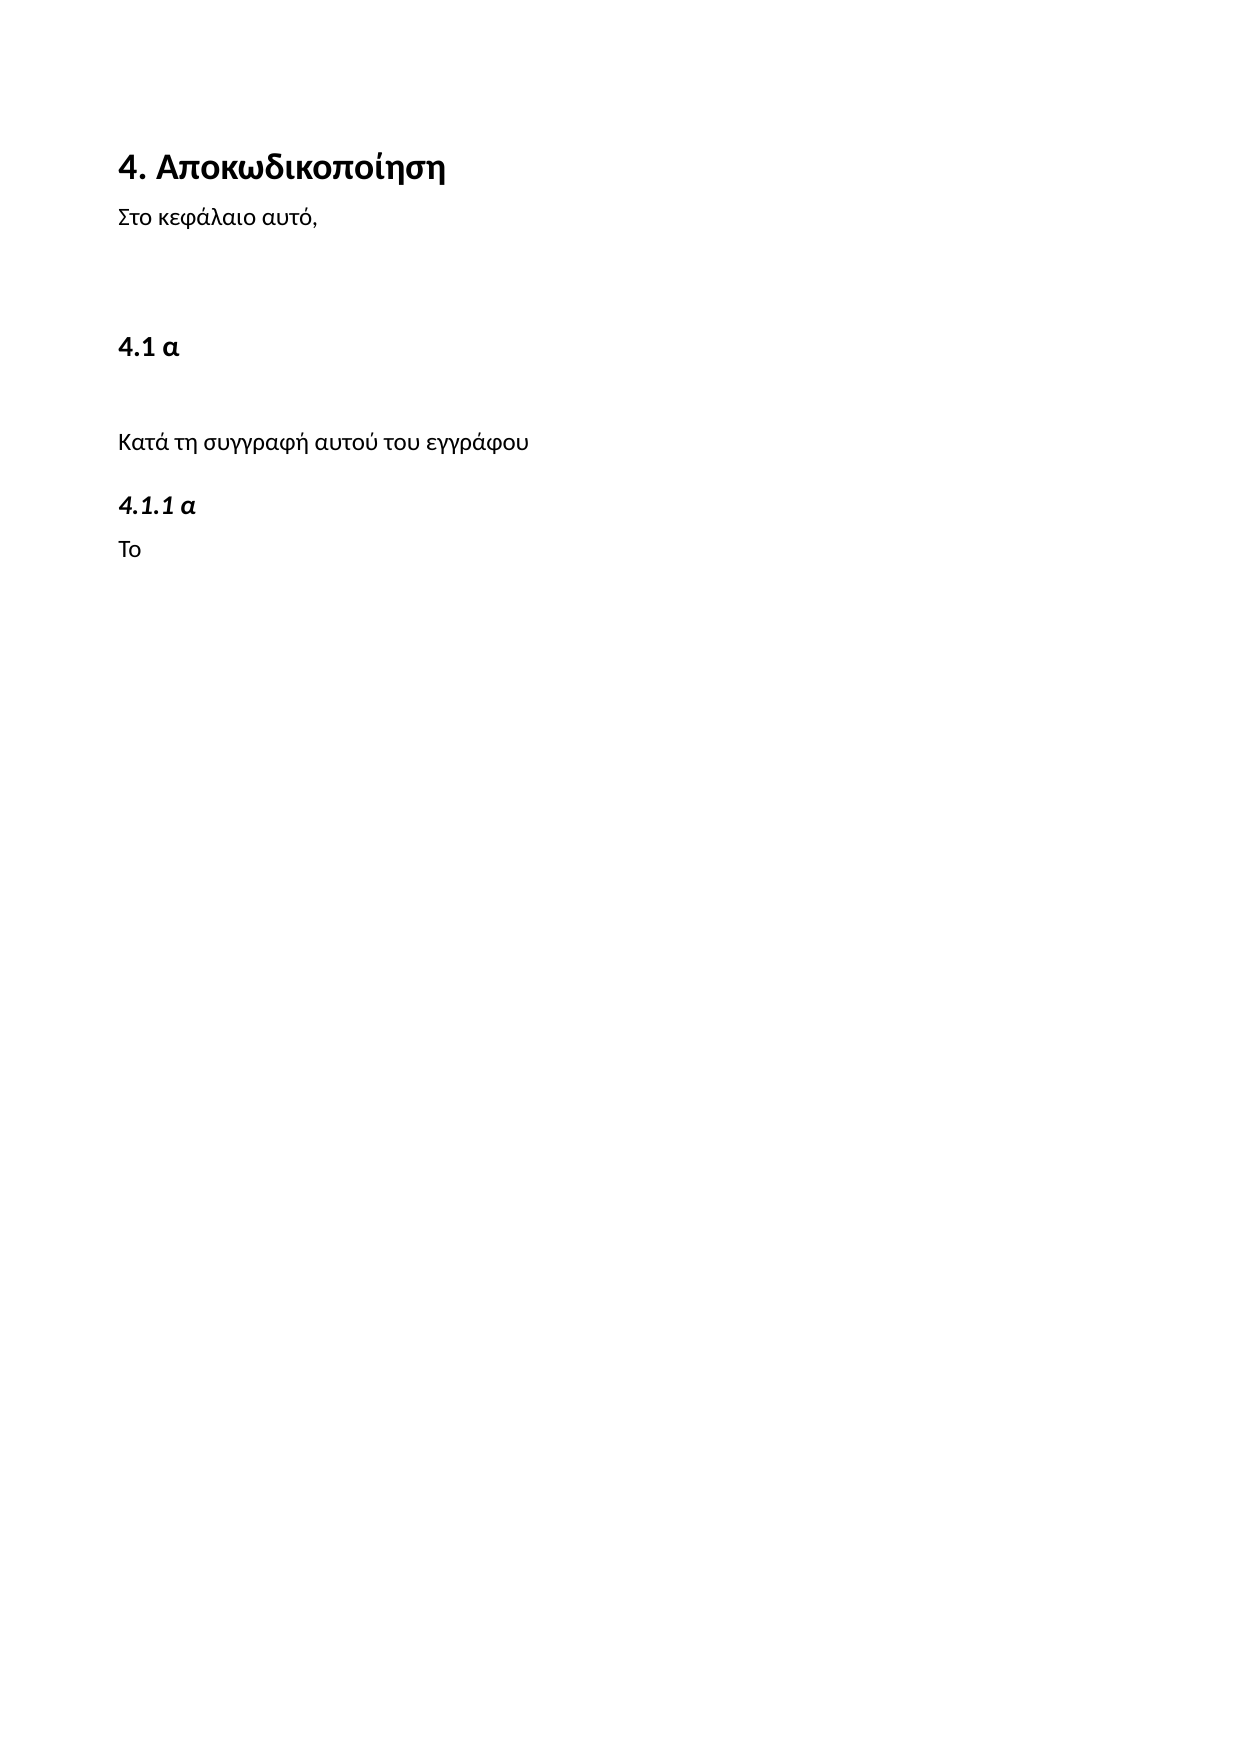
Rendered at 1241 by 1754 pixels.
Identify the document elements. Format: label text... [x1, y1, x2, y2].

text Στο κεφάλαιο αυτό, [118, 201, 1122, 232]
subtitle 4. Αποκωδικοποίηση [118, 143, 1122, 189]
text Το [118, 534, 1122, 564]
text Κατά τη συγγραφή αυτού του εγγράφου [118, 426, 1122, 457]
subtitle 4.1.1 α [118, 488, 1122, 521]
subtitle 4.1 α [118, 328, 1122, 364]
